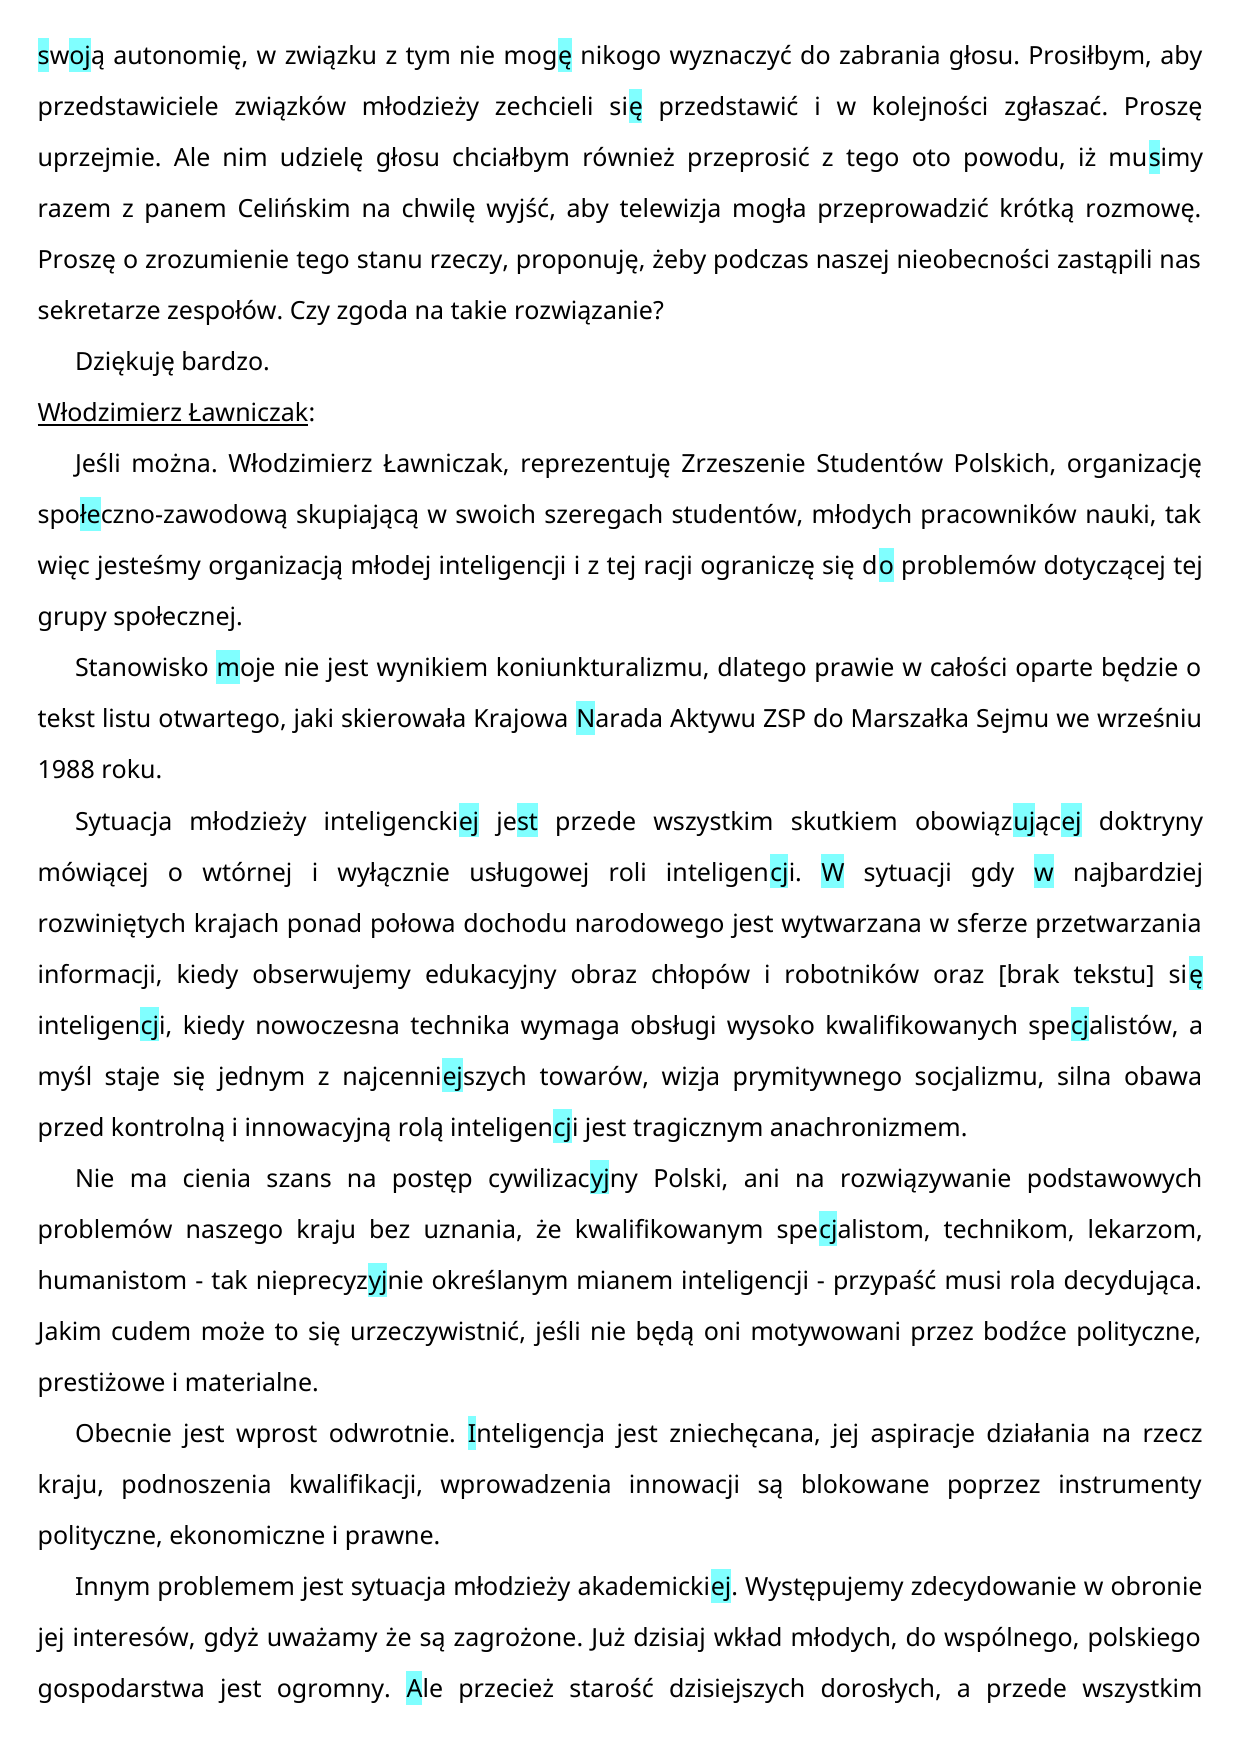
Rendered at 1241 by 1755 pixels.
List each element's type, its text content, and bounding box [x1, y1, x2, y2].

text Nie ma cienia szans na postęp cywilizacyjny Polski, ani na rozwiązywanie podstawowych problemów naszego kraju bez uznania, że kwalifikowanym specjalistom, technikom, lekarzom, humanistom - tak nieprecyzyjnie określanym mianem inteligencji - przypaść musi rola decydująca. Jakim cudem może to się urzeczywistnić, jeśli nie będą oni motywowani przez bodźce polityczne, prestiżowe i materialne. [37, 1160, 1203, 1399]
text Sytuacja młodzieży inteligenckiej jest przede wszystkim skutkiem obowiązującej doktryny mówiącej o wtórnej i wyłącznie usługowej roli inteligencji. W sytuacji gdy w najbardziej rozwiniętych krajach ponad połowa dochodu narodowego jest wytwarzana w sferze przetwarzania informacji, kiedy obserwujemy edukacyjny obraz chłopów i robotników oraz [brak tekstu] się inteligencji, kiedy nowoczesna technika wymaga obsługi wysoko kwalifikowanych specjalistów, a myśl staje się jednym z najcenniejszych towarów, wizja prymitywnego socjalizmu, silna obawa przed kontrolną i innowacyjną rolą inteligencji jest tragicznym anachronizmem. [37, 803, 1203, 1143]
text Jeśli można. Włodzimierz Ławniczak, reprezentuję Zrzeszenie Studentów Polskich, organizację społeczno-zawodową skupiającą w swoich szeregach studentów, młodych pracowników nauki, tak więc jesteśmy organizacją młodej inteligencji i z tej racji ograniczę się do problemów dotyczącej tej grupy społecznej. [37, 446, 1203, 633]
text swoją autonomię, w związku z tym nie mogę nikogo wyznaczyć do zabrania głosu. Prosiłbym, aby przedstawiciele związków młodzieży zechcieli się przedstawić i w kolejności zgłaszać. Proszę uprzejmie. Ale nim udzielę głosu chciałbym również przeprosić z tego oto powodu, iż musimy razem z panem Celińskim na chwilę wyjść, aby telewizja mogła przeprowadzić krótką rozmowę. Proszę o zrozumienie tego stanu rzeczy, proponuję, żeby podczas naszej nieobecności zastąpili nas sekretarze zespołów. Czy zgoda na takie rozwiązanie? [37, 37, 1203, 327]
text Innym problemem jest sytuacja młodzieży akademickiej. Występujemy zdecydowanie w obronie jej interesów, gdyż uważamy że są zagrożone. Już dzisiaj wkład młodych, do wspólnego, polskiego gospodarstwa jest ogromny. Ale przecież starość dzisiejszych dorosłych, a przede wszystkim [37, 1569, 1203, 1705]
text Włodzimierz Ławniczak: [37, 395, 1203, 429]
text Stanowisko moje nie jest wynikiem koniunkturalizmu, dlatego prawie w całości oparte będzie o tekst listu otwartego, jaki skierowała Krajowa Narada Aktywu ZSP do Marszałka Sejmu we wrześniu 1988 roku. [37, 650, 1203, 786]
text Obecnie jest wprost odwrotnie. Inteligencja jest zniechęcana, jej aspiracje działania na rzecz kraju, podnoszenia kwalifikacji, wprowadzenia innowacji są blokowane poprzez instrumenty polityczne, ekonomiczne i prawne. [37, 1416, 1203, 1552]
text Dziękuję bardzo. [37, 344, 1203, 378]
